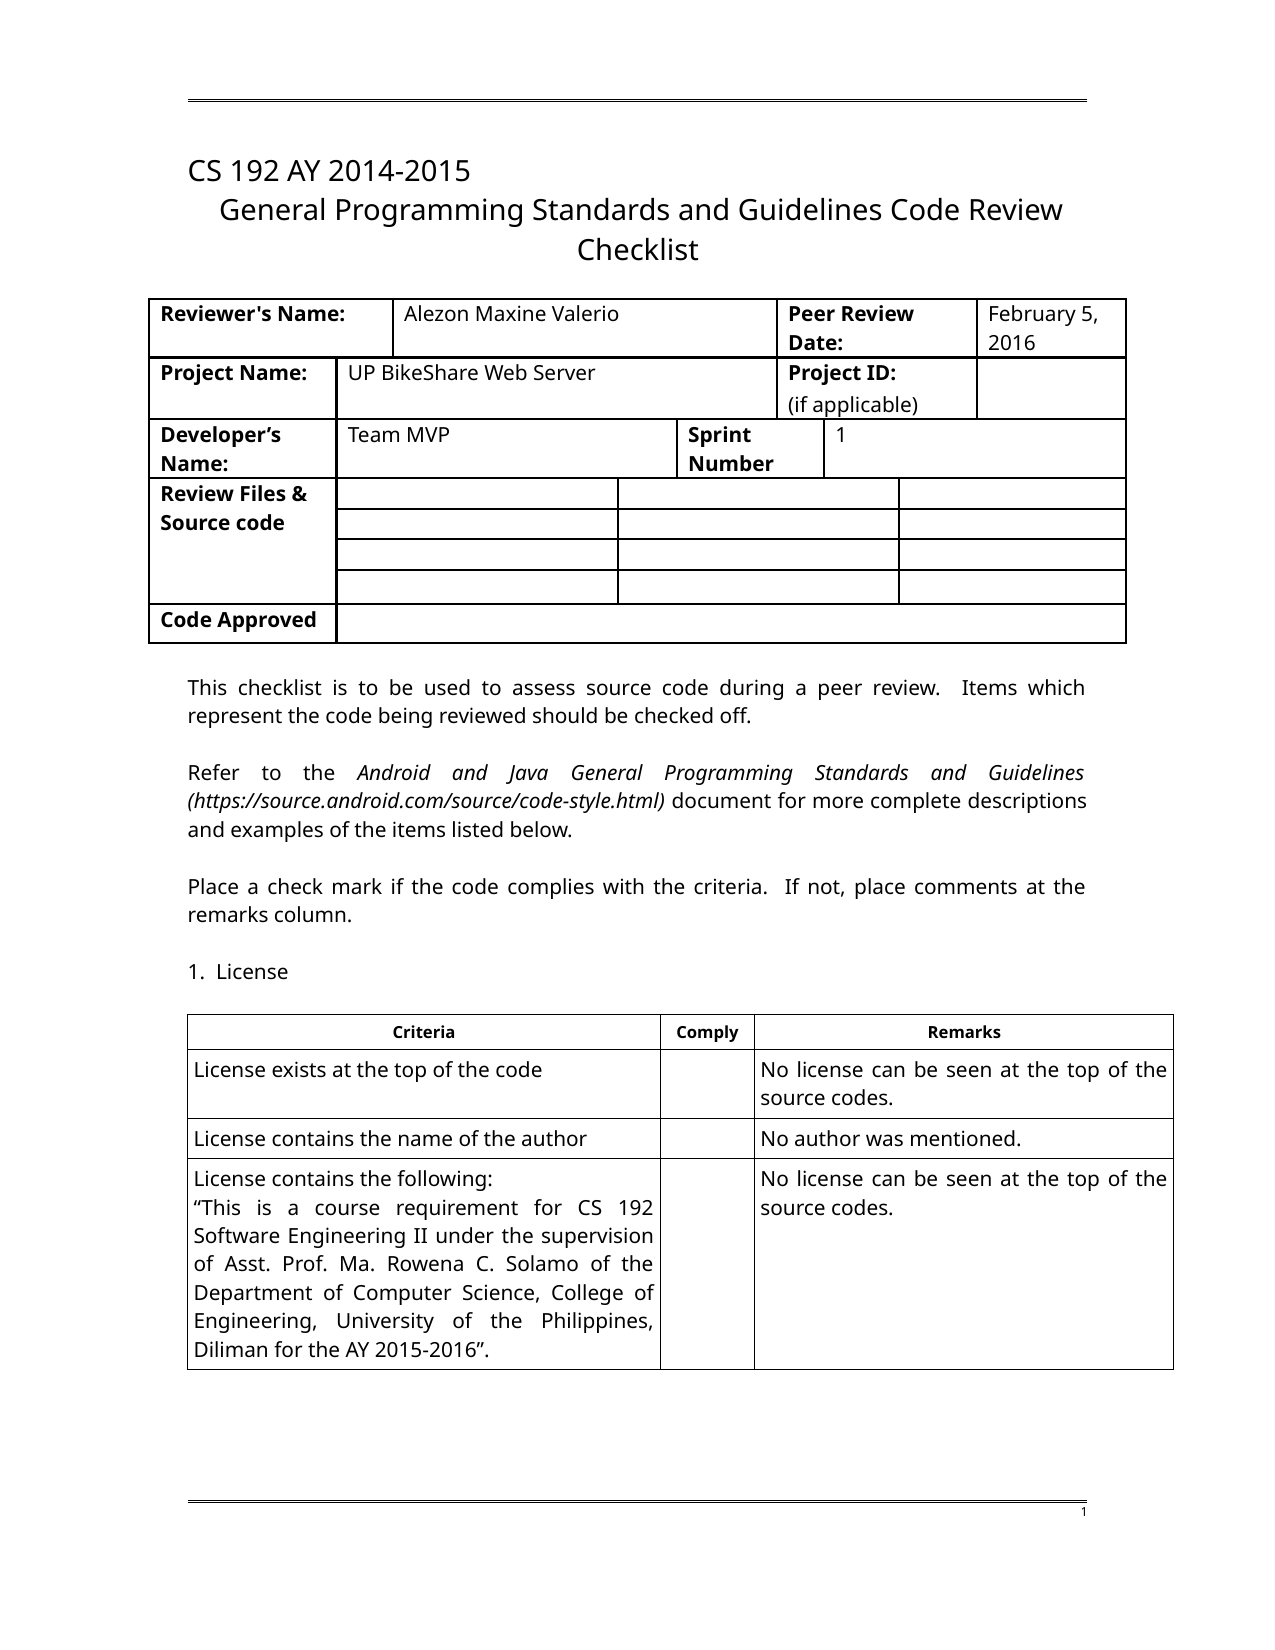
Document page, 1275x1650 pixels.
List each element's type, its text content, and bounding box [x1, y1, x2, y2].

table_cell [900, 540, 1125, 569]
text 1. License [187, 957, 1087, 986]
table_cell [619, 540, 898, 569]
table_header Reviewer's Name: [150, 300, 392, 356]
table_cell [900, 510, 1125, 538]
table_cell [338, 510, 617, 538]
text General Programming Standards and Guidelines Code Review Checklist [187, 190, 1087, 269]
table_cell [619, 510, 898, 538]
table_cell Review Files & Source code [150, 479, 335, 603]
table_header Remarks [755, 1015, 1173, 1049]
table_cell [978, 359, 1125, 418]
table_header Alezon Maxine Valerio [394, 300, 776, 356]
table_header Comply [661, 1015, 754, 1049]
table_cell [900, 479, 1125, 508]
table_header Peer Review Date: [778, 300, 976, 356]
table_cell [619, 571, 898, 603]
table_cell License contains the following: “This is a course requirement for CS 192 Software Engineering II under the supervision of Asst. Prof. Ma. Rowena C. Solamo of the Department of Computer Science, College of Engineering, University of the Philippines, Diliman for the AY 2015-2016”. [188, 1159, 660, 1369]
table_cell Project Name: [150, 359, 335, 418]
table_cell (if applicable) [778, 388, 976, 418]
table_cell Project ID: [778, 359, 976, 388]
table_cell No license can be seen at the top of the source codes. [755, 1050, 1173, 1117]
table_cell [661, 1159, 754, 1369]
text Refer to the Android and Java General Programming Standards and Guidelines (https://source.android.com/source/code-style.html) document for more complete descriptions and examples of the items listed below. [187, 758, 1087, 843]
table_cell Team MVP [338, 420, 676, 477]
table_cell Code Approved [150, 605, 335, 642]
table_cell [338, 540, 617, 569]
table_cell [661, 1050, 754, 1117]
table_cell No author was mentioned. [755, 1119, 1173, 1158]
table_cell Developer’s Name: [150, 420, 335, 477]
table_cell No license can be seen at the top of the source codes. [755, 1159, 1173, 1369]
table_cell [900, 571, 1125, 603]
text This checklist is to be used to assess source code during a peer review. Items which represent the code being reviewed should be checked off. [187, 673, 1087, 729]
table_header February 5, 2016 [978, 300, 1125, 356]
table_cell [338, 571, 617, 603]
table_cell UP BikeShare Web Server [338, 359, 776, 418]
table_cell License exists at the top of the code [188, 1050, 660, 1117]
table_cell 1 [825, 420, 1125, 477]
table_cell [338, 605, 1125, 642]
table_cell [619, 479, 898, 508]
table_cell [661, 1119, 754, 1158]
table_cell License contains the name of the author [188, 1119, 660, 1158]
text CS 192 AY 2014-2015 [187, 150, 1087, 190]
table_header Criteria [188, 1015, 660, 1049]
table_cell [338, 479, 617, 508]
text Place a check mark if the code complies with the criteria. If not, place comments at the remarks column. [187, 872, 1087, 929]
table_cell Sprint Number [678, 420, 823, 477]
